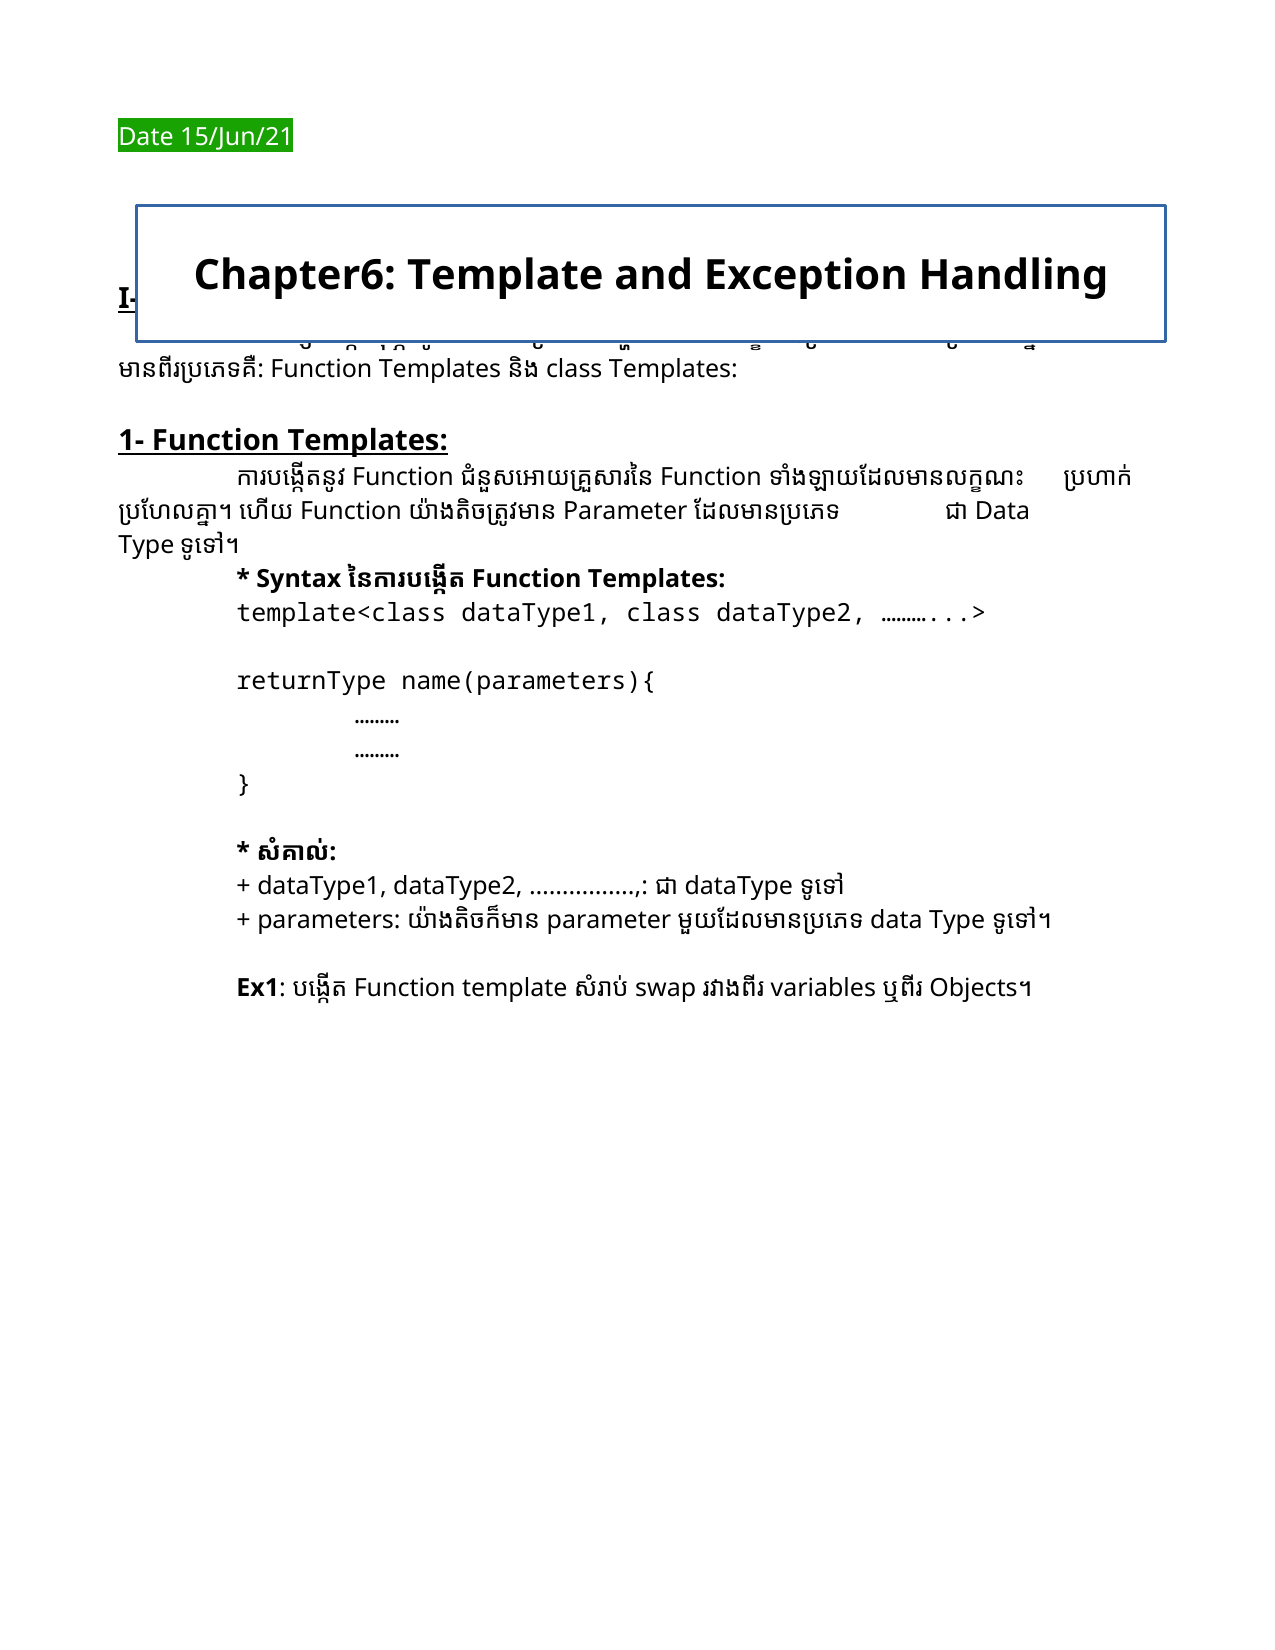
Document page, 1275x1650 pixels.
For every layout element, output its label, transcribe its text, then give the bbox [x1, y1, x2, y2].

text template<class dataType1, class dataType2, ………...> [118, 595, 1157, 663]
text ការសិក្សាបង្កើតពុម្ភគំរូ សំរាប់ដោះស្រាយបញ្ហាដែលមានលក្ខណះប្រហាក់ ប្រហែលគ្នា។ ហើយមានពីរប្រភេទគឺ: Function Templates និង class Templates: 1- Function Templates: [118, 317, 1157, 459]
text } * សំគាល់: + dataType1, dataType2, …………….,: ជា dataType ទូទៅ + parameters: យ៉ាងតិចក៏មាន parameter មួយដែលមានប្រភេទ data Type ទូទៅ។ Ex1: បង្កើត Function template សំរាប់ swap រវាងពីរ variables ឬពីរ Objects។ [118, 765, 1157, 1004]
text ……… [118, 731, 1157, 765]
text ការបង្កើតនូវ Function ជំនួសអោយគ្រួសារនៃ Function ទាំងឡាយដែលមានលក្ខណះ ប្រហាក់ប្រហែលគ្នា។ ហើយ Function យ៉ាងតិចត្រូវមាន Parameter ដែលមានប្រភេទ ជា Data Typeទូទៅ។ * Syntax នៃការបង្កើត Function Templates: [118, 459, 1157, 595]
text I- Templates: [118, 220, 135, 311]
text Date 15/Jun/21 [118, 118, 1157, 186]
text ……… [118, 697, 1157, 731]
text returnType name(parameters){ [118, 663, 1157, 697]
